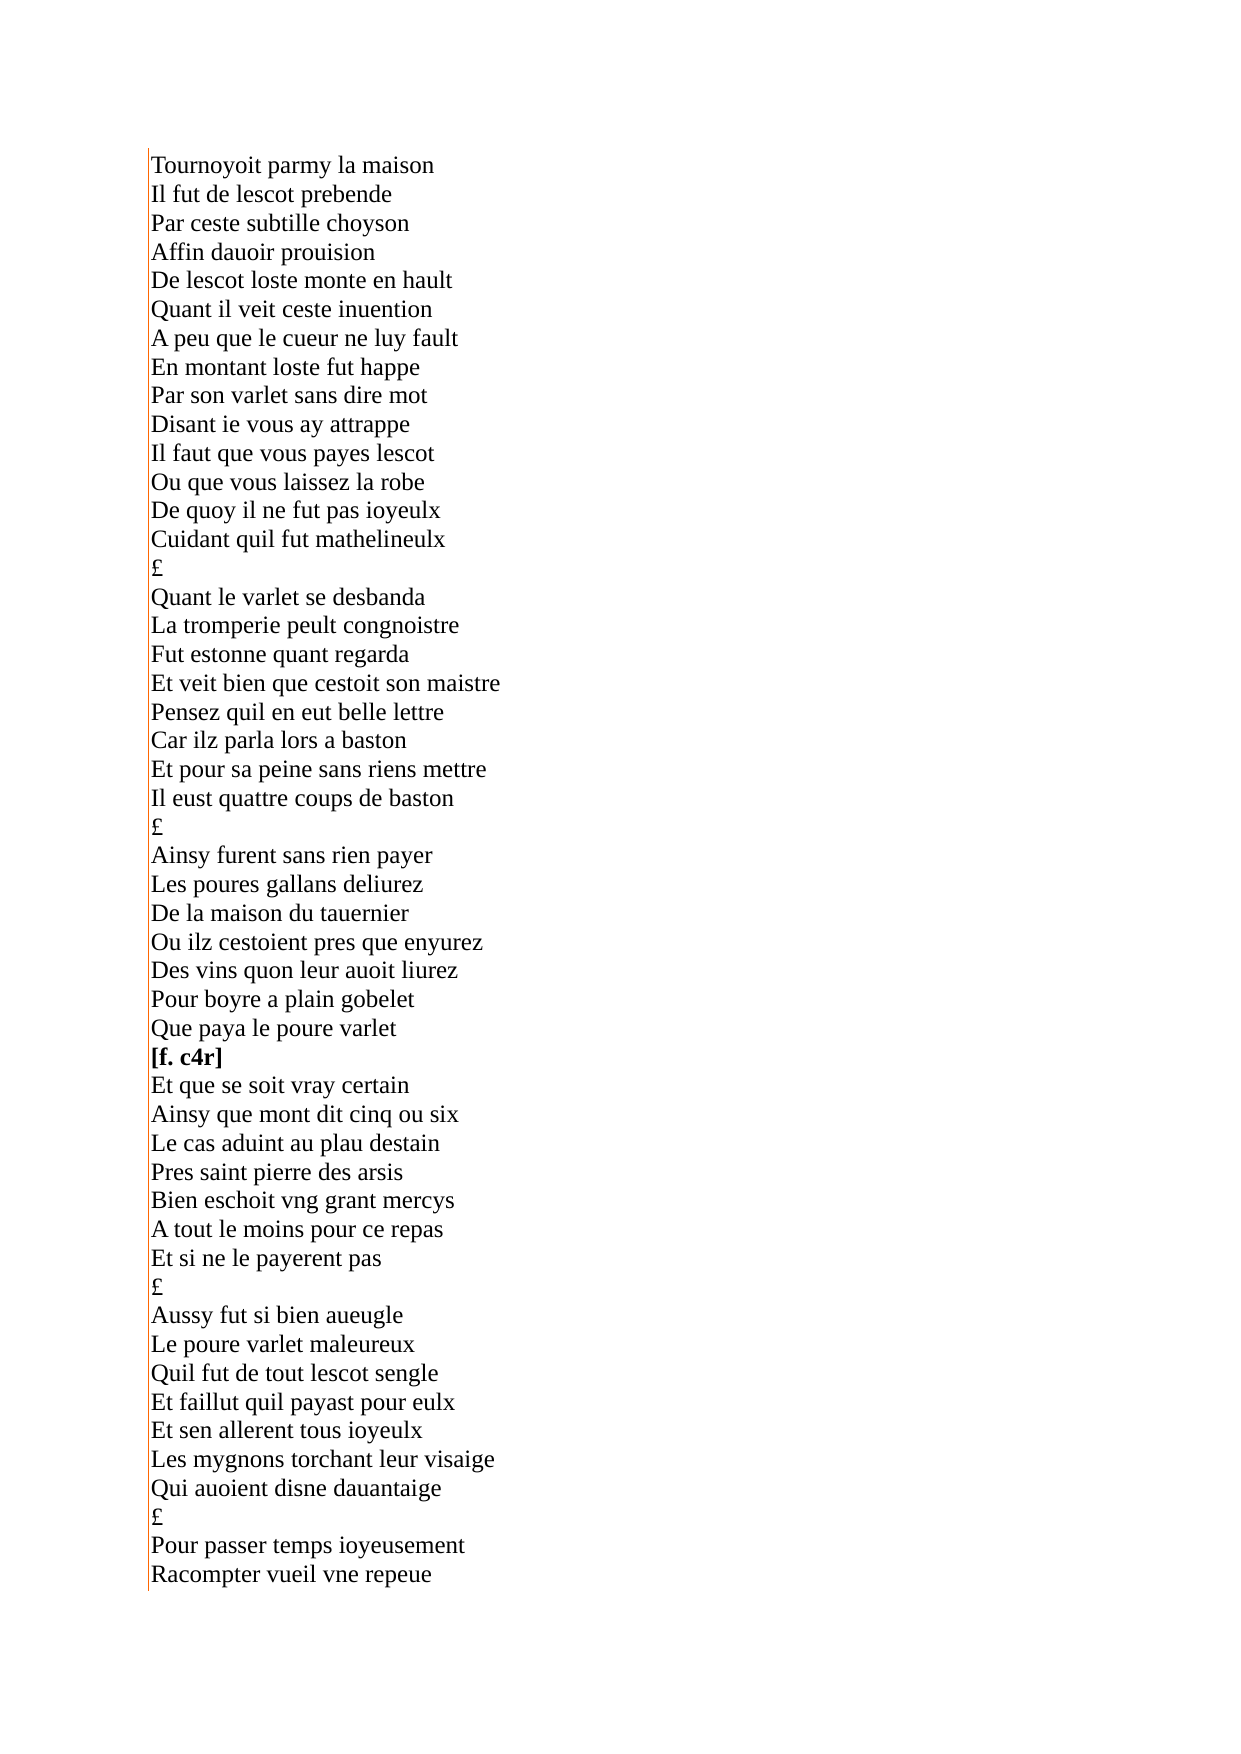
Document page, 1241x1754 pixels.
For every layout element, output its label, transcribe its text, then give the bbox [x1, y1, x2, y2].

text Par son varlet sans dire mot [149, 381, 1093, 409]
text Quil fut de tout lescot sengle [149, 1358, 1093, 1387]
text £ [149, 1502, 1093, 1531]
text Pensez quil en eut belle lettre [149, 697, 1093, 726]
text Tournoyoit parmy la maison [149, 148, 1093, 179]
text Disant ie vous ay attrappe [149, 409, 1093, 438]
text £ [149, 1272, 1093, 1301]
text La tromperie peult congnoistre [149, 611, 1093, 639]
text Ainsy que mont dit cinq ou six [149, 1099, 1093, 1128]
text Il eust quattre coups de baston [149, 783, 1093, 812]
text Ou que vous laissez la robe [149, 467, 1093, 496]
text Racompter vueil vne repeue [149, 1559, 1093, 1591]
text Des vins quon leur auoit liurez [149, 956, 1093, 984]
text Affin dauoir prouision [149, 237, 1093, 266]
text £ [149, 812, 1093, 841]
text Et pour sa peine sans riens mettre [149, 754, 1093, 783]
text Pour boyre a plain gobelet [149, 984, 1093, 1013]
text Fut estonne quant regarda [149, 639, 1093, 668]
text Les poures gallans deliurez [149, 869, 1093, 898]
text Et que se soit vray certain [149, 1071, 1093, 1099]
text Ainsy furent sans rien payer [149, 841, 1093, 869]
text Et si ne le payerent pas [149, 1243, 1093, 1272]
text Et faillut quil payast pour eulx [149, 1387, 1093, 1416]
text Cuidant quil fut mathelineulx [149, 524, 1093, 553]
text Il fut de lescot prebende [149, 179, 1093, 208]
text Qui auoient disne dauantaige [149, 1473, 1093, 1502]
text Les mygnons torchant leur visaige [149, 1444, 1093, 1473]
text Aussy fut si bien aueugle [149, 1301, 1093, 1329]
text Que paya le poure varlet [149, 1013, 1093, 1042]
text Le cas aduint au plau destain [149, 1128, 1093, 1157]
text En montant loste fut happe [149, 352, 1093, 381]
text Par ceste subtille choyson [149, 208, 1093, 237]
text Et veit bien que cestoit son maistre [149, 668, 1093, 697]
text Il faut que vous payes lescot [149, 438, 1093, 467]
text A tout le moins pour ce repas [149, 1214, 1093, 1243]
text De la maison du tauernier [149, 898, 1093, 927]
text Quant le varlet se desbanda [149, 582, 1093, 611]
text Le poure varlet maleureux [149, 1329, 1093, 1358]
text Et sen allerent tous ioyeulx [149, 1416, 1093, 1444]
text Pour passer temps ioyeusement [149, 1531, 1093, 1559]
text Quant il veit ceste inuention [149, 294, 1093, 323]
text [f. c4r] [149, 1042, 1093, 1071]
text Car ilz parla lors a baston [149, 726, 1093, 754]
text Bien eschoit vng grant mercys [149, 1186, 1093, 1214]
text A peu que le cueur ne luy fault [149, 323, 1093, 352]
text De quoy il ne fut pas ioyeulx [149, 496, 1093, 524]
text Pres saint pierre des arsis [149, 1157, 1093, 1186]
text De lescot loste monte en hault [149, 266, 1093, 294]
text Ou ilz cestoient pres que enyurez [149, 927, 1093, 956]
text £ [149, 553, 1093, 582]
